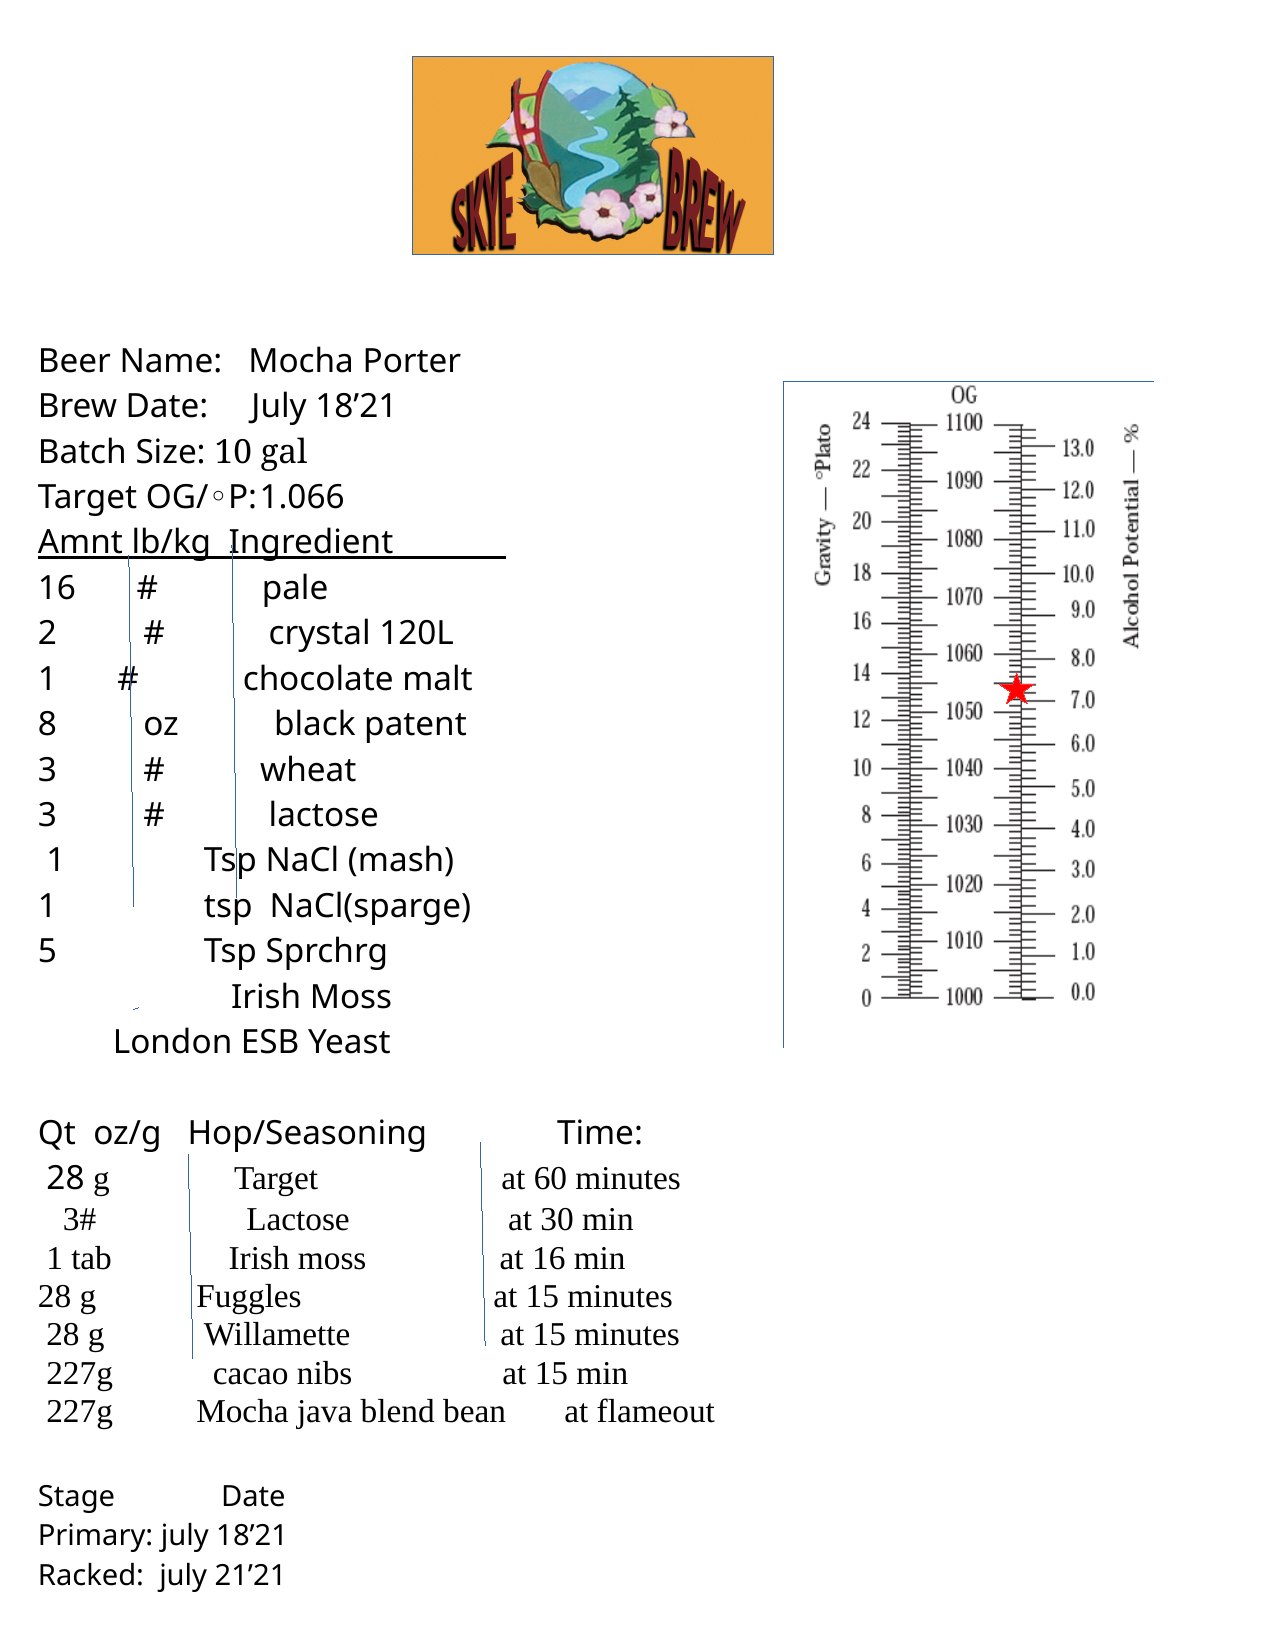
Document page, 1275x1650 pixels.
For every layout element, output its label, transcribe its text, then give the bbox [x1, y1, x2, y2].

text Brew Date: July 18’21 [38, 382, 783, 427]
text [1154, 473, 1237, 518]
text 1 # chocolate malt [131, 654, 783, 700]
text Stage Date [38, 1429, 1237, 1515]
text pale [233, 564, 783, 609]
text London ESB Yeast [38, 1018, 1237, 1063]
text Primary: july 18’21 [38, 1515, 1237, 1554]
text [1154, 927, 1237, 972]
text [1154, 882, 1237, 927]
text 5 Tsp Sprchrg [38, 927, 783, 972]
text [1154, 972, 1237, 1018]
text 3# Lactose at 30 min [38, 1199, 1237, 1238]
text [1154, 564, 1237, 609]
text 1 tsp NaCl(sparge) [38, 882, 783, 927]
text Batch Size: 10 gal [38, 427, 783, 473]
text Qt oz/g Hop/Seasoning Time: [38, 1109, 1237, 1154]
text [1154, 382, 1237, 427]
text 1 Tsp NaCl (mash) [38, 836, 783, 882]
text 3 # [38, 791, 235, 836]
text 227g cacao nibs at 15 min [38, 1353, 1237, 1391]
text Target OG/◦P: 1.066 [38, 473, 783, 518]
text Fuggles at 15 minutes [192, 1276, 1237, 1314]
text Racked: july 21’21 [38, 1554, 1237, 1594]
text [1154, 836, 1237, 882]
text 227g Mocha java blend bean at flameout [38, 1391, 1237, 1429]
text lactose [236, 791, 783, 836]
text [1154, 745, 1237, 791]
text Irish Moss [38, 972, 783, 1018]
text 28 g [38, 1276, 191, 1314]
text [1154, 791, 1237, 836]
text 1 tab Irish moss at 16 min [38, 1238, 1237, 1276]
text [1154, 518, 1237, 564]
text Amnt lb/kg Ingredient [38, 518, 783, 564]
text [1154, 609, 1237, 654]
text 1 # chocolate malt [38, 654, 130, 700]
text Beer Name: Mocha Porter [38, 337, 1237, 382]
text 3 [38, 745, 131, 791]
text [1154, 700, 1237, 745]
text 2 # crystal 120L [38, 609, 783, 654]
text 1 # chocolate malt [1154, 654, 1237, 700]
text # wheat [132, 745, 783, 791]
text [1154, 427, 1237, 473]
text 28 g Target at 60 minutes [38, 1154, 1237, 1199]
text 28 g Willamette at 15 minutes [38, 1314, 1237, 1353]
text black patent [235, 700, 783, 745]
text 8 oz [38, 700, 234, 745]
text 16 # [38, 564, 232, 609]
